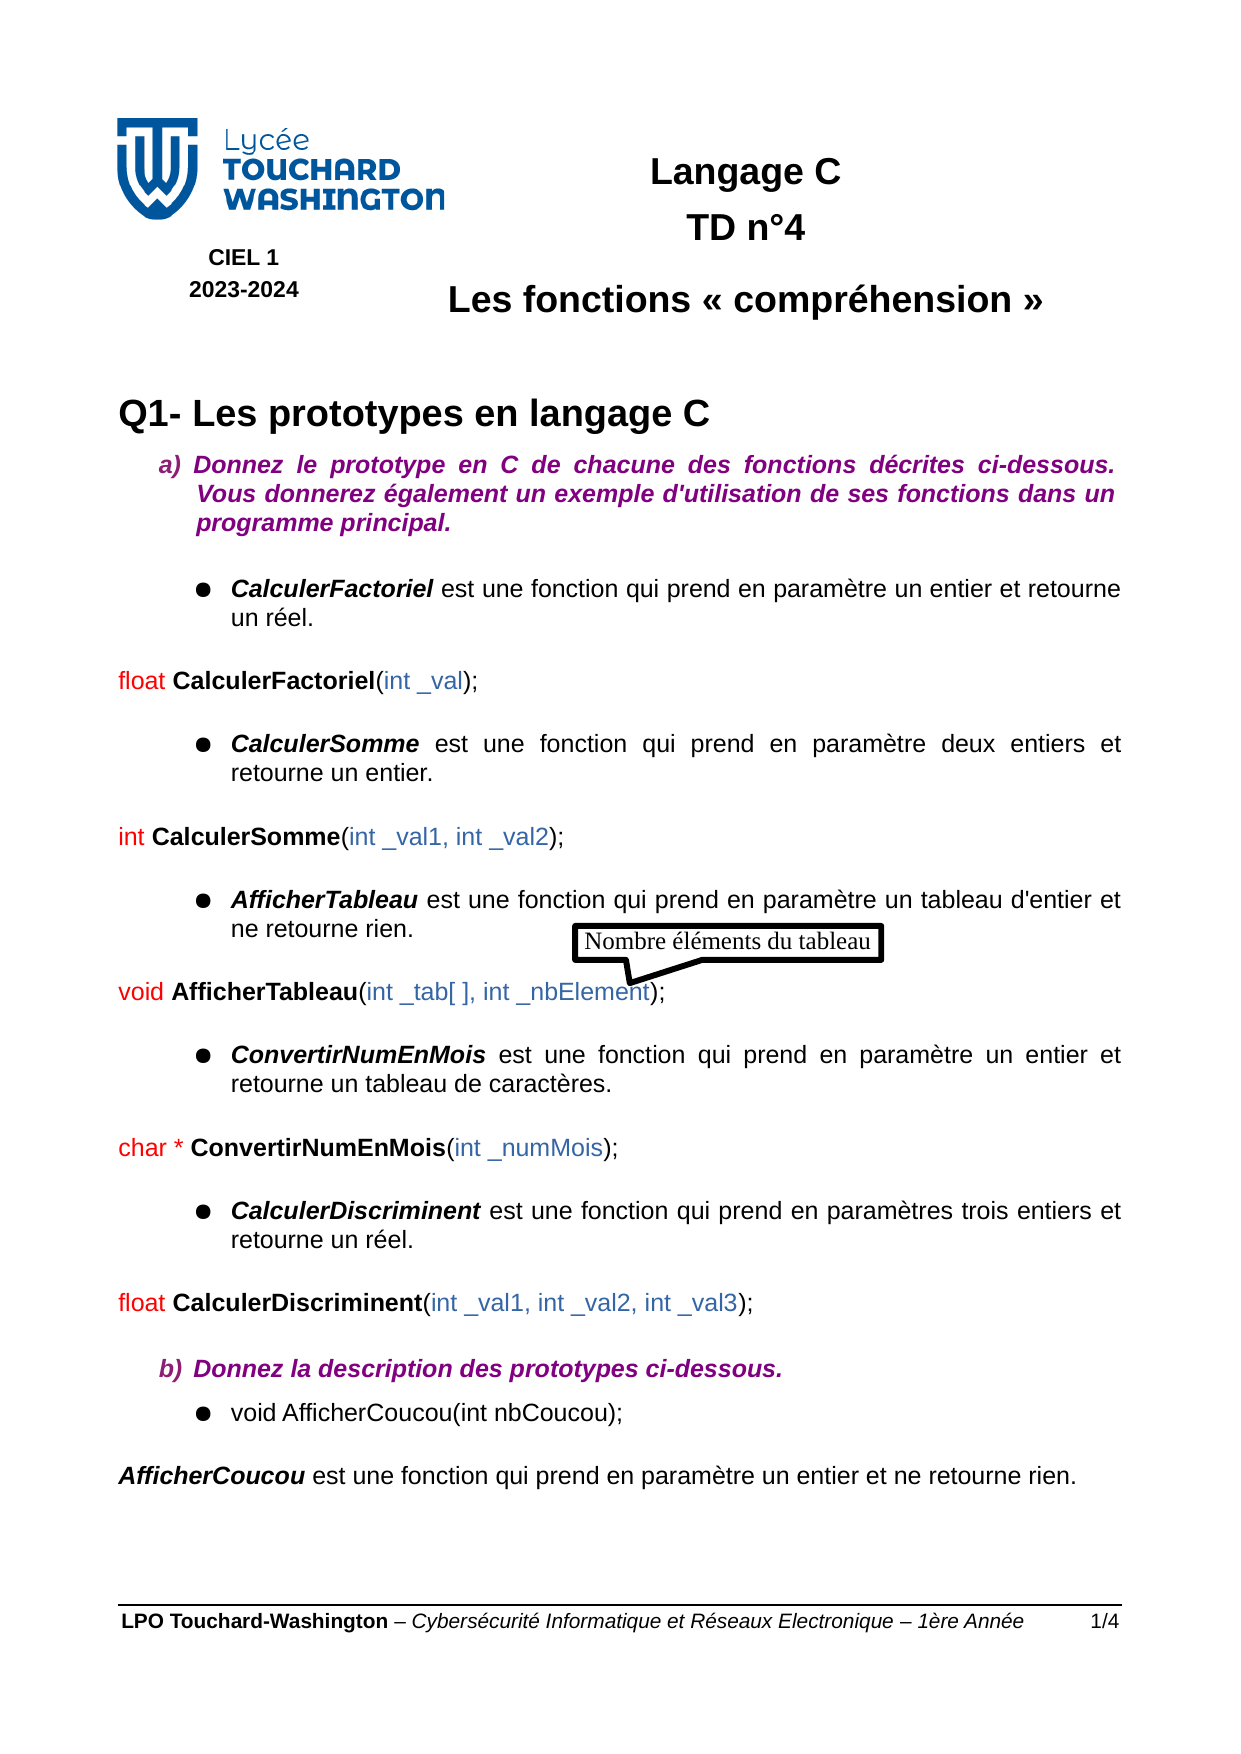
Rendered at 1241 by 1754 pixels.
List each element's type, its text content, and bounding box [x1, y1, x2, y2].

list Donnez la description des prototypes ci-dessous. [156, 1351, 1122, 1386]
text void AfficherTableau(int _tab[ ], int _nbElement); [118, 977, 1122, 1006]
text char * ConvertirNumEnMois(int _numMois); [118, 1133, 1122, 1161]
table_header CIEL 1 2023-2024 [118, 220, 369, 342]
table_header Langage C TD n°4 [369, 118, 1122, 260]
list CalculerFactoriel est une fonction qui prend en paramètre un entier et retourne un réel. [193, 574, 1122, 631]
picture [117, 118, 445, 220]
text int CalculerSomme(int _val1, int _val2); [118, 822, 1122, 850]
list CalculerDiscriminent est une fonction qui prend en paramètres trois entiers et retourne un réel. [193, 1196, 1122, 1253]
list Donnez le prototype en C de chacune des fonctions décrites ci-dessous. Vous donnerez également un exemple d'utilisation de ses fonctions dans un programme principal. [156, 447, 1122, 539]
table_cell Les fonctions « compréhension » [369, 260, 1122, 342]
text AfficherCoucou est une fonction qui prend en paramètre un entier et ne retourne rien. [118, 1461, 1122, 1490]
list ConvertirNumEnMois est une fonction qui prend en paramètre un entier et retourne un tableau de caractères. [193, 1040, 1122, 1098]
text float CalculerFactoriel(int _val); [118, 666, 1122, 695]
list void AfficherCoucou(int nbCoucou); [193, 1398, 1122, 1427]
subtitle Les prototypes en langage C [118, 391, 1122, 435]
text float CalculerDiscriminent(int _val1, int _val2, int _val3); [118, 1288, 1122, 1317]
list CalculerSomme est une fonction qui prend en paramètre deux entiers et retourne un entier. [193, 729, 1122, 787]
list AfficherTableau est une fonction qui prend en paramètre un tableau d'entier et ne retourne rien. [193, 885, 1122, 942]
